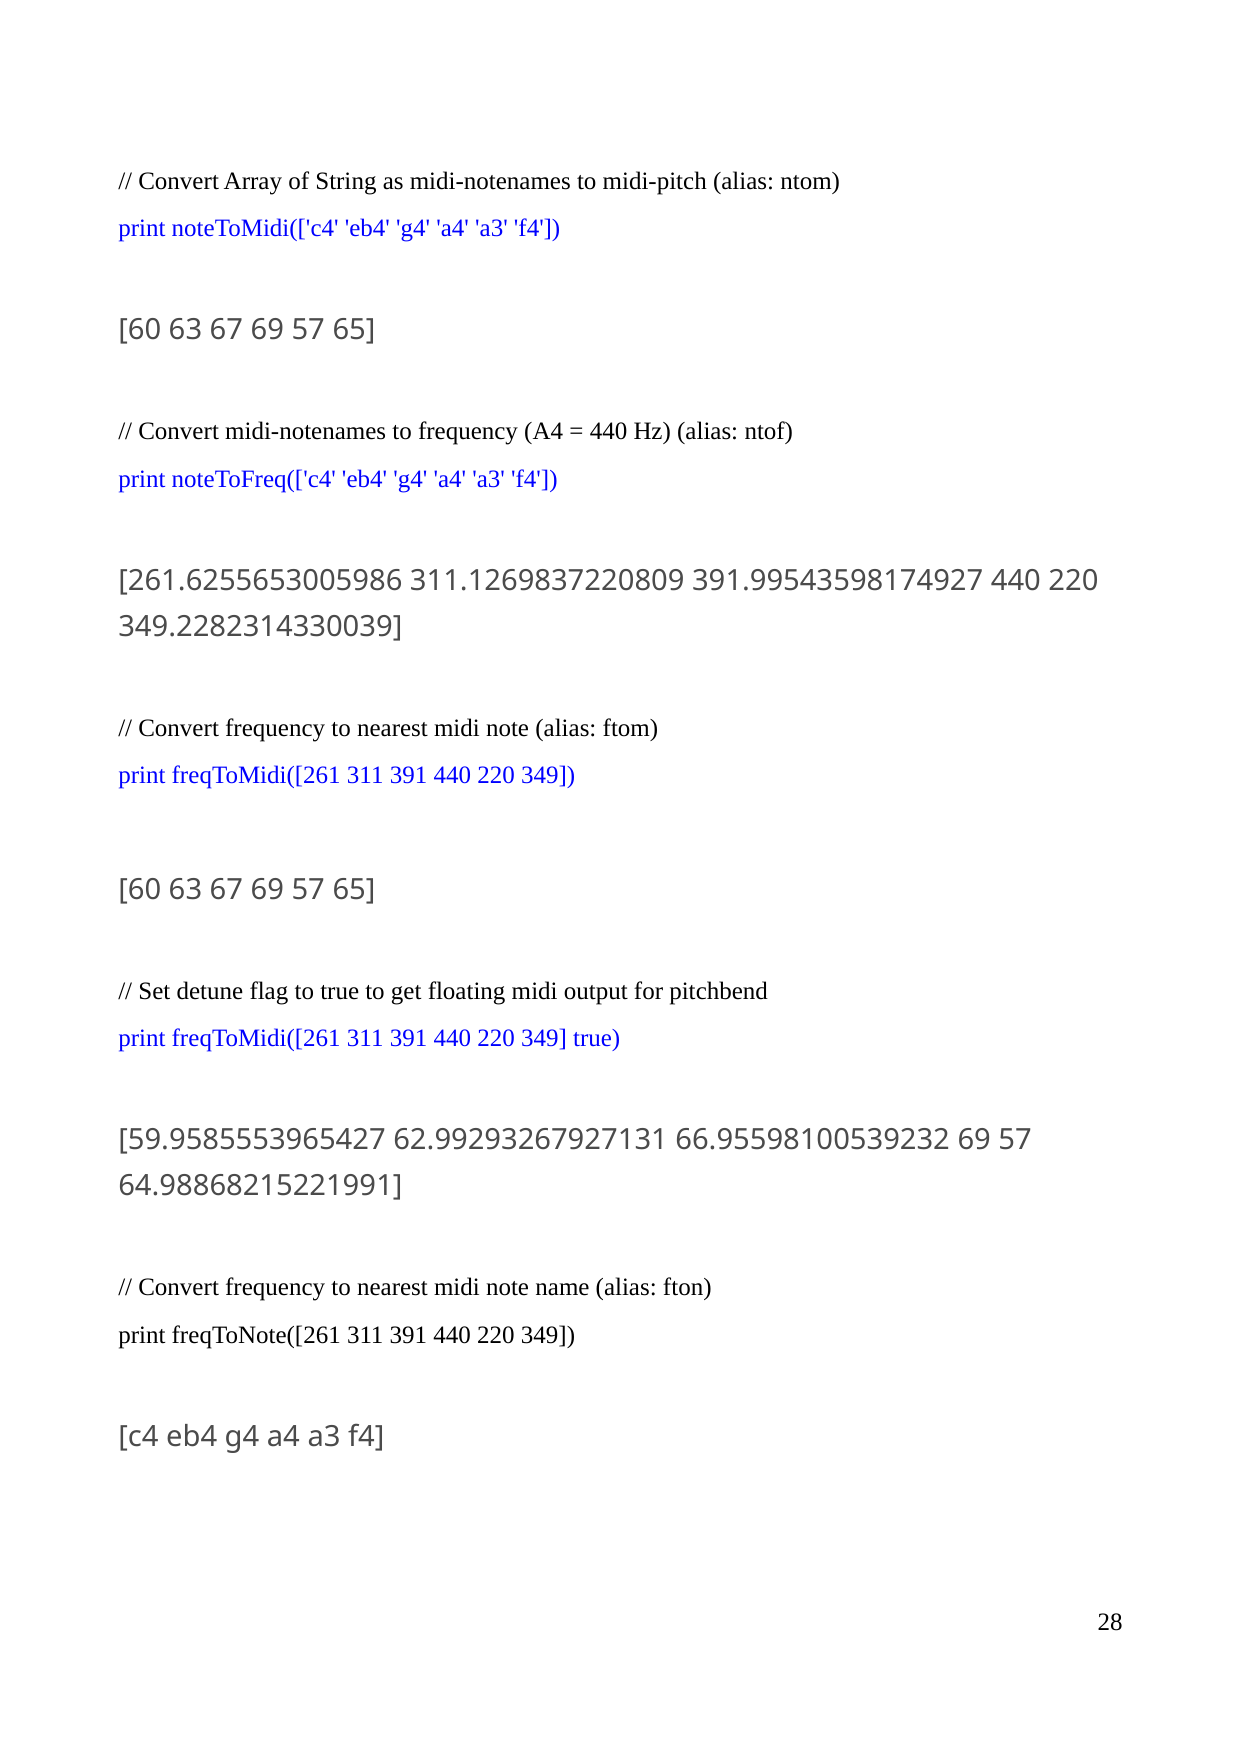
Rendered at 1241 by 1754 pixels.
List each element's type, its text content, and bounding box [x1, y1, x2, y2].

text // Set detune flag to true to get floating midi output for pitchbend [118, 976, 1122, 1004]
text print freqToMidi([261 311 391 440 220 349] true) [118, 1023, 1122, 1052]
text // Convert midi-notenames to frequency (A4 = 440 Hz) (alias: ntof) [118, 416, 1122, 445]
text [c4 eb4 g4 a4 a3 f4] [118, 1415, 1122, 1454]
text print freqToNote([261 311 391 440 220 349]) [118, 1320, 1122, 1348]
text print noteToMidi(['c4' 'eb4' 'g4' 'a4' 'a3' 'f4']) [118, 213, 1122, 242]
text // Convert frequency to nearest midi note name (alias: fton) [118, 1272, 1122, 1301]
text [60 63 67 69 57 65] [118, 868, 1122, 908]
text // Convert Array of String as midi-notenames to midi-pitch (alias: ntom) [118, 166, 1122, 194]
text [60 63 67 69 57 65] [118, 308, 1122, 348]
text [261.6255653005986 311.1269837220809 391.99543598174927 440 220 349.2282314330039] [118, 559, 1122, 644]
text print freqToMidi([261 311 391 440 220 349]) [118, 760, 1122, 789]
text // Convert frequency to nearest midi note (alias: ftom) [118, 713, 1122, 741]
text print noteToFreq(['c4' 'eb4' 'g4' 'a4' 'a3' 'f4']) [118, 464, 1122, 493]
text [59.9585553965427 62.99293267927131 66.95598100539232 69 57 64.98868215221991] [118, 1119, 1122, 1204]
